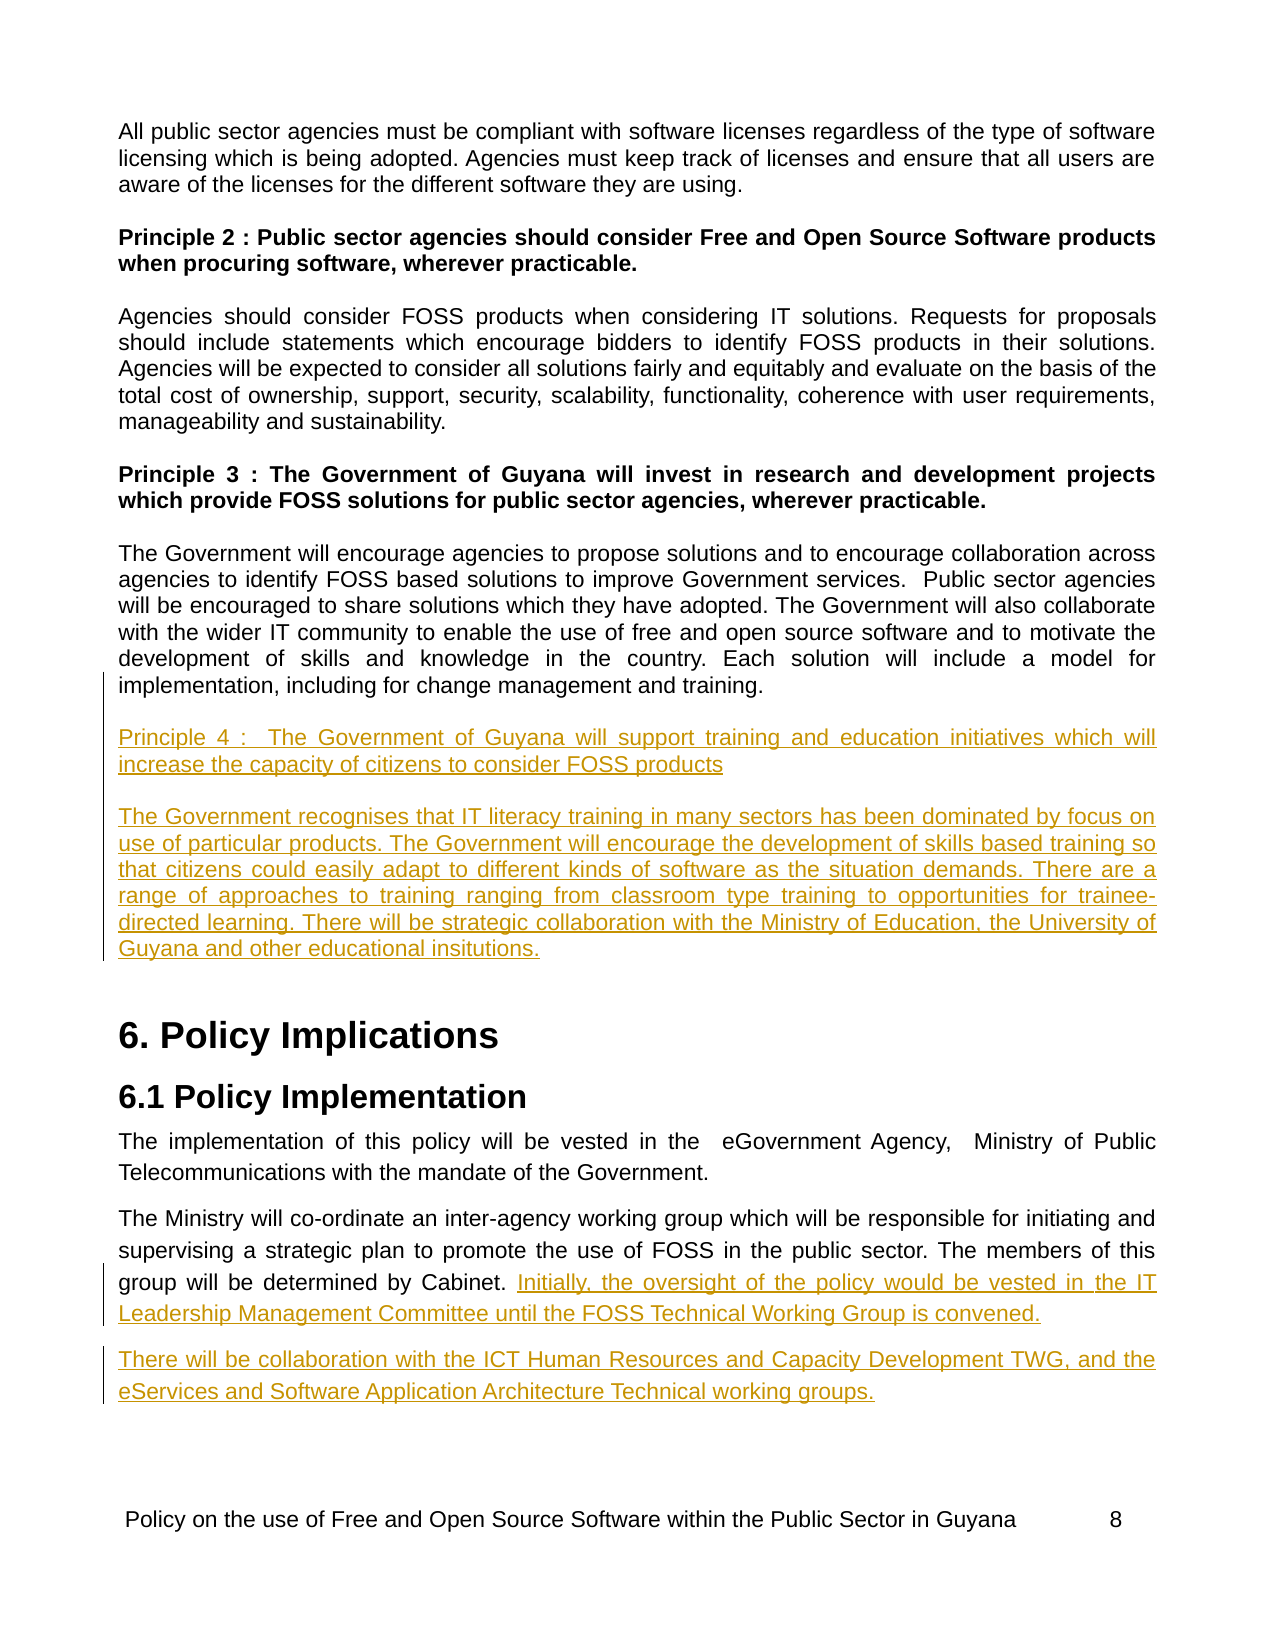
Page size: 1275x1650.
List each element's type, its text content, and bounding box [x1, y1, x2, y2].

text The Government will encourage agencies to propose solutions and to encourage collaboration across agencies to identify FOSS based solutions to improve Government services. Public sector agencies will be encouraged to share solutions which they have adopted. The Government will also collaborate with the wider IT community to enable the use of free and open source software and to motivate the development of skills and knowledge in the country. Each solution will include a model for implementation, including for change management and training. [118, 540, 1157, 698]
text The Government recognises that IT literacy training in many sectors has been dominated by focus on use of particular products. The Government will encourage the development of skills based training so [118, 803, 1157, 853]
text Principle 4 : The Government of Guyana will support training and education initiatives which will [118, 724, 1157, 747]
text directed learning. There will be strategic collaboration with the Ministry of Education, the University of [118, 906, 1157, 931]
text Agencies should consider FOSS products when considering IT solutions. Requests for proposals should include statements which encourage bidders to identify FOSS products in their solutions. Agencies will be expected to consider all solutions fairly and equitably and evaluate on the basis of the total cost of ownership, support, security, scalability, functionality, coherence with user requirements, manageability and sustainability. [118, 303, 1157, 434]
text The implementation of this policy will be vested in the eGovernment Agency, Ministry of Public Telecommunications with the mandate of the Government. [118, 1128, 1157, 1186]
text There will be collaboration with the ICT Human Resources and Capacity Development TWG, and the eServices and Software Application Architecture Technical working groups. [118, 1346, 1157, 1404]
subtitle 6. Policy Implications [118, 1013, 1157, 1056]
subtitle 6.1 Policy Implementation [118, 1077, 1157, 1115]
text Principle 2 : Public sector agencies should consider Free and Open Source Software products when procuring software, wherever practicable. [118, 223, 1157, 276]
text The Ministry will co-ordinate an inter-agency working group which will be responsible for initiating and supervising a strategic plan to promote the use of FOSS in the public sector. The members of this group will be determined by Cabinet. Initially, the oversight of the policy would be vested in the IT Leadership Management Committee until the FOSS Technical Working Group is convened. [118, 1205, 1157, 1326]
text All public sector agencies must be compliant with software licenses regardless of the type of software licensing which is being adopted. Agencies must keep track of licenses and ensure that all users are aware of the licenses for the different software they are using. [118, 118, 1157, 197]
text Principle 3 : The Government of Guyana will invest in research and development projects which provide FOSS solutions for public sector agencies, wherever practicable. [118, 461, 1157, 513]
text that citizens could easily adapt to different kinds of software as the situation demands. There are a [118, 854, 1157, 879]
text range of approaches to training ranging from classroom type training to opportunities for trainee- [118, 880, 1157, 905]
text increase the capacity of citizens to consider FOSS products [118, 748, 1157, 777]
text Guyana and other educational insitutions. [118, 933, 1157, 961]
